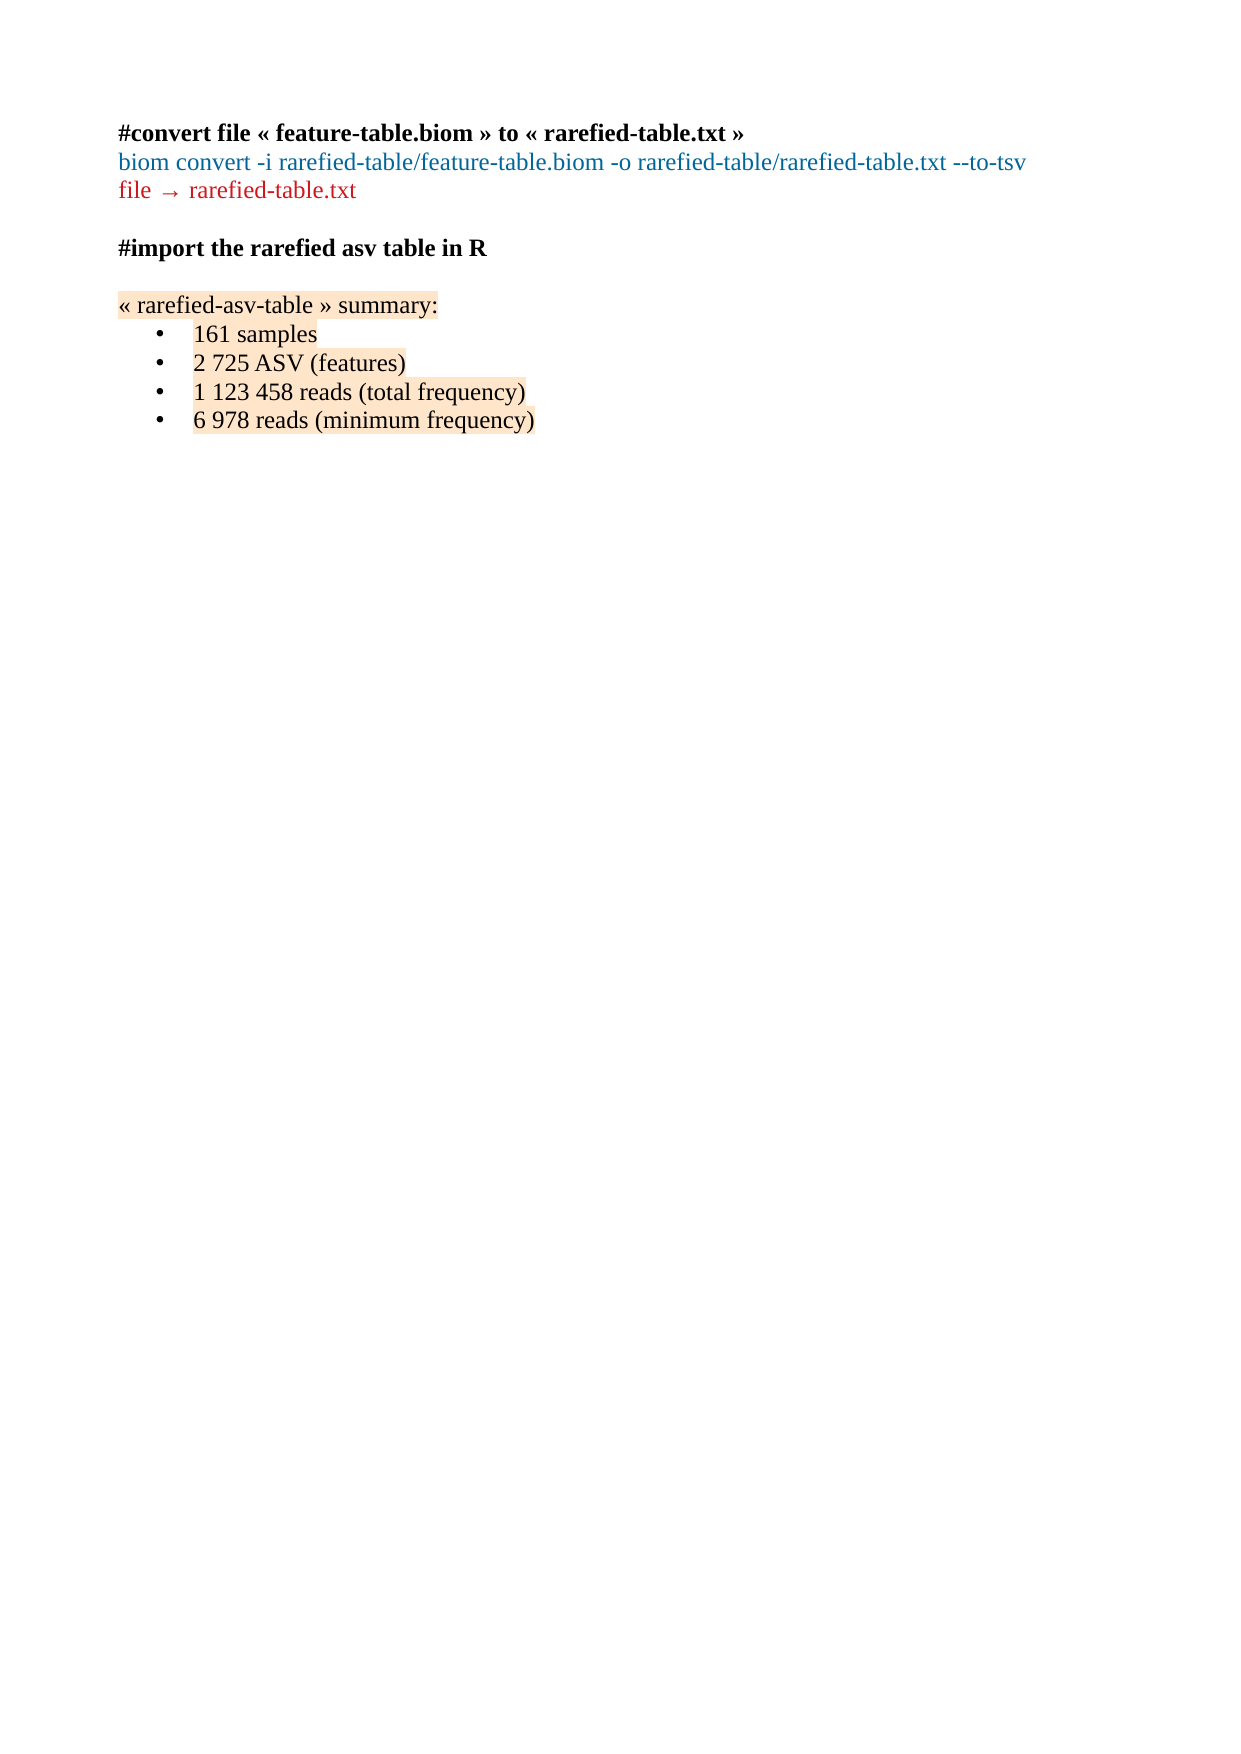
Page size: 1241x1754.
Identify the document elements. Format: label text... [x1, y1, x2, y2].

list 2 725 ASV (features) [156, 348, 1122, 377]
text #convert file « feature-table.biom » to « rarefied-table.txt » [118, 118, 1122, 147]
text biom convert -i rarefied-table/feature-table.biom -o rarefied-table/rarefied-table.txt --to-tsv [118, 147, 1122, 176]
text #import the rarefied asv table in R [118, 233, 1122, 262]
list « rarefied-asv-table » summary: [118, 291, 1122, 319]
text file → rarefied-table.txt [118, 176, 1122, 204]
list 161 samples [156, 319, 1122, 348]
list 6 978 reads (minimum frequency) [156, 406, 1122, 434]
list 1 123 458 reads (total frequency) [156, 377, 1122, 406]
